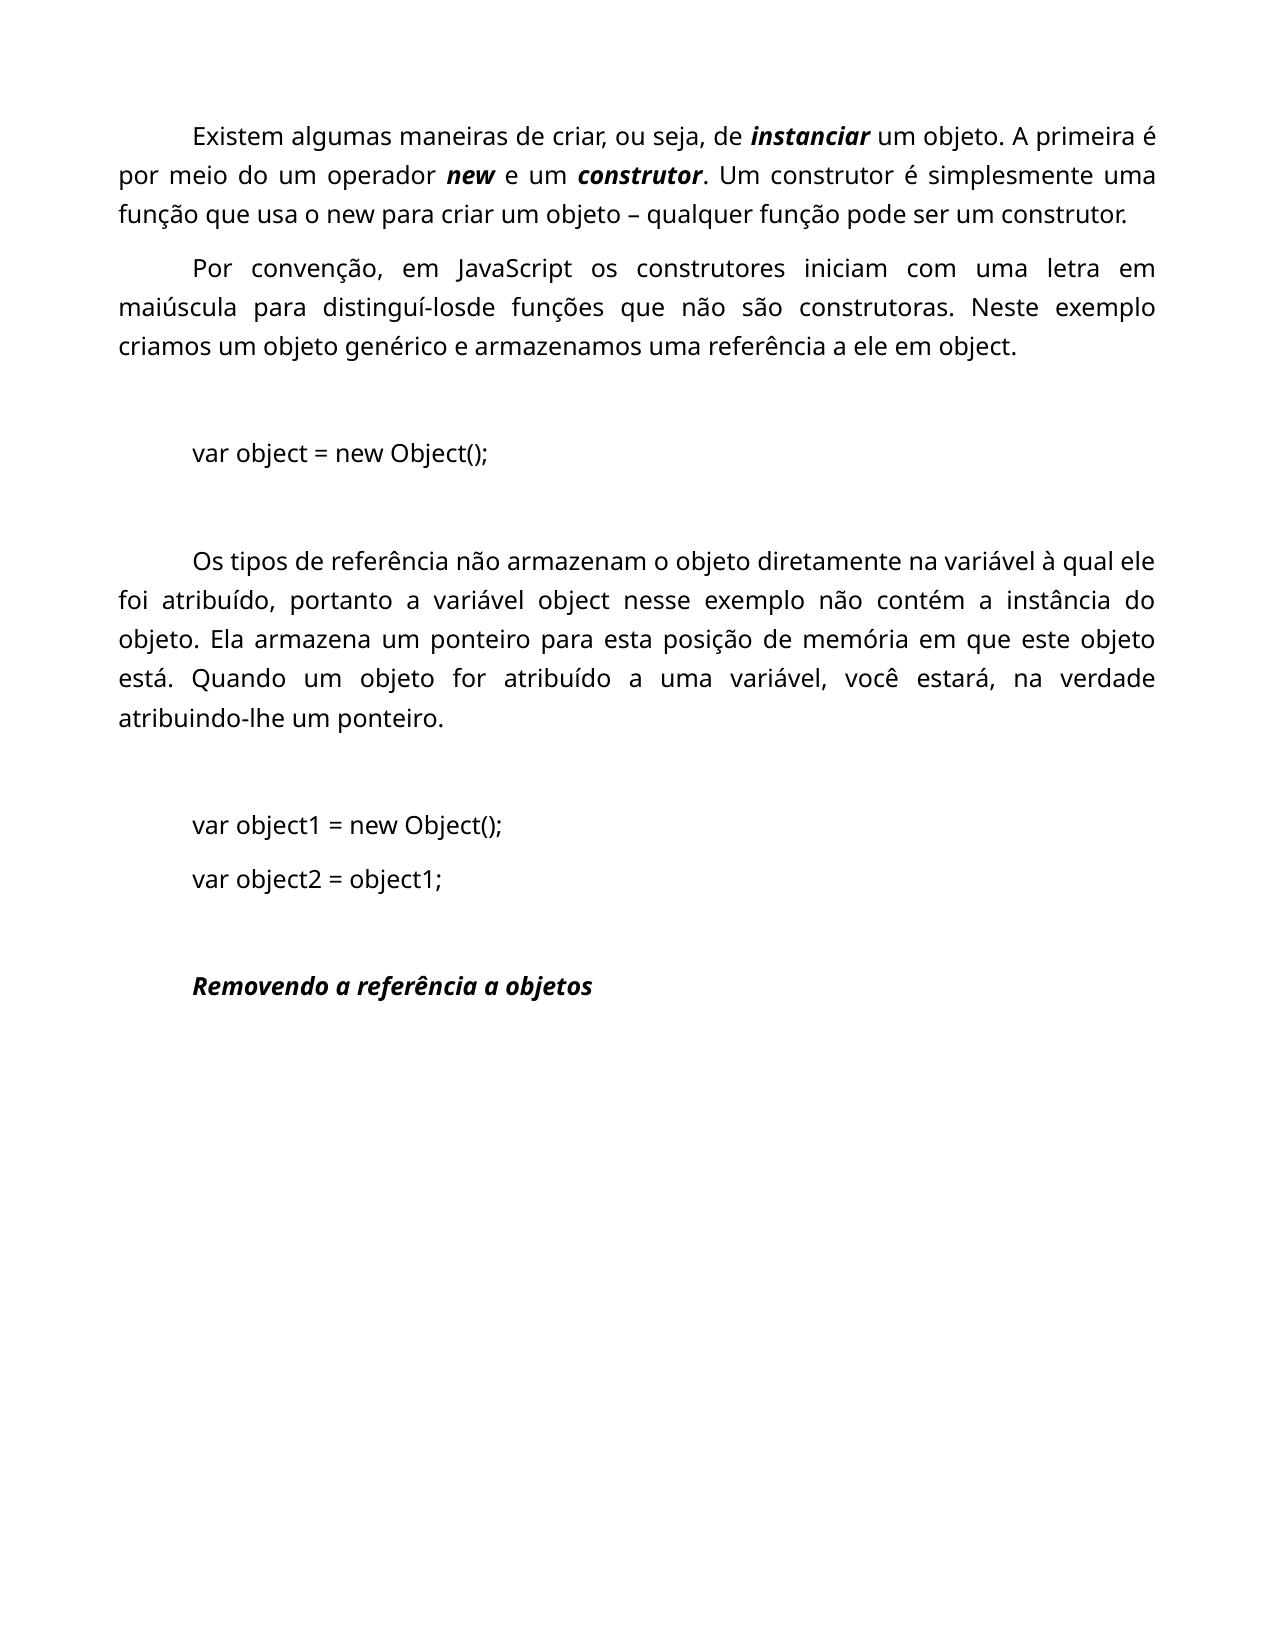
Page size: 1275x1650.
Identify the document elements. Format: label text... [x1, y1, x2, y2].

text Removendo a referência a objetos [118, 969, 1157, 1003]
text Os tipos de referência não armazenam o objeto diretamente na variável à qual ele foi atribuído, portanto a variável object nesse exemplo não contém a instância do objeto. Ela armazena um ponteiro para esta posição de memória em que este objeto está. Quando um objeto for atribuído a uma variável, você estará, na verdade atribuindo-lhe um ponteiro. [118, 543, 1157, 734]
text var object1 = new Object(); [118, 808, 1157, 842]
text var object = new Object(); [118, 436, 1157, 470]
text var object2 = object1; [118, 861, 1157, 896]
text Por convenção, em JavaScript os construtores iniciam com uma letra em maiúscula para distinguí-losde funções que não são construtoras. Neste exemplo criamos um objeto genérico e armazenamos uma referência a ele em object. [118, 250, 1157, 363]
text Existem algumas maneiras de criar, ou seja, de instanciar um objeto. A primeira é por meio do um operador new e um construtor. Um construtor é simplesmente uma função que usa o new para criar um objeto – qualquer função pode ser um construtor. [118, 118, 1157, 231]
